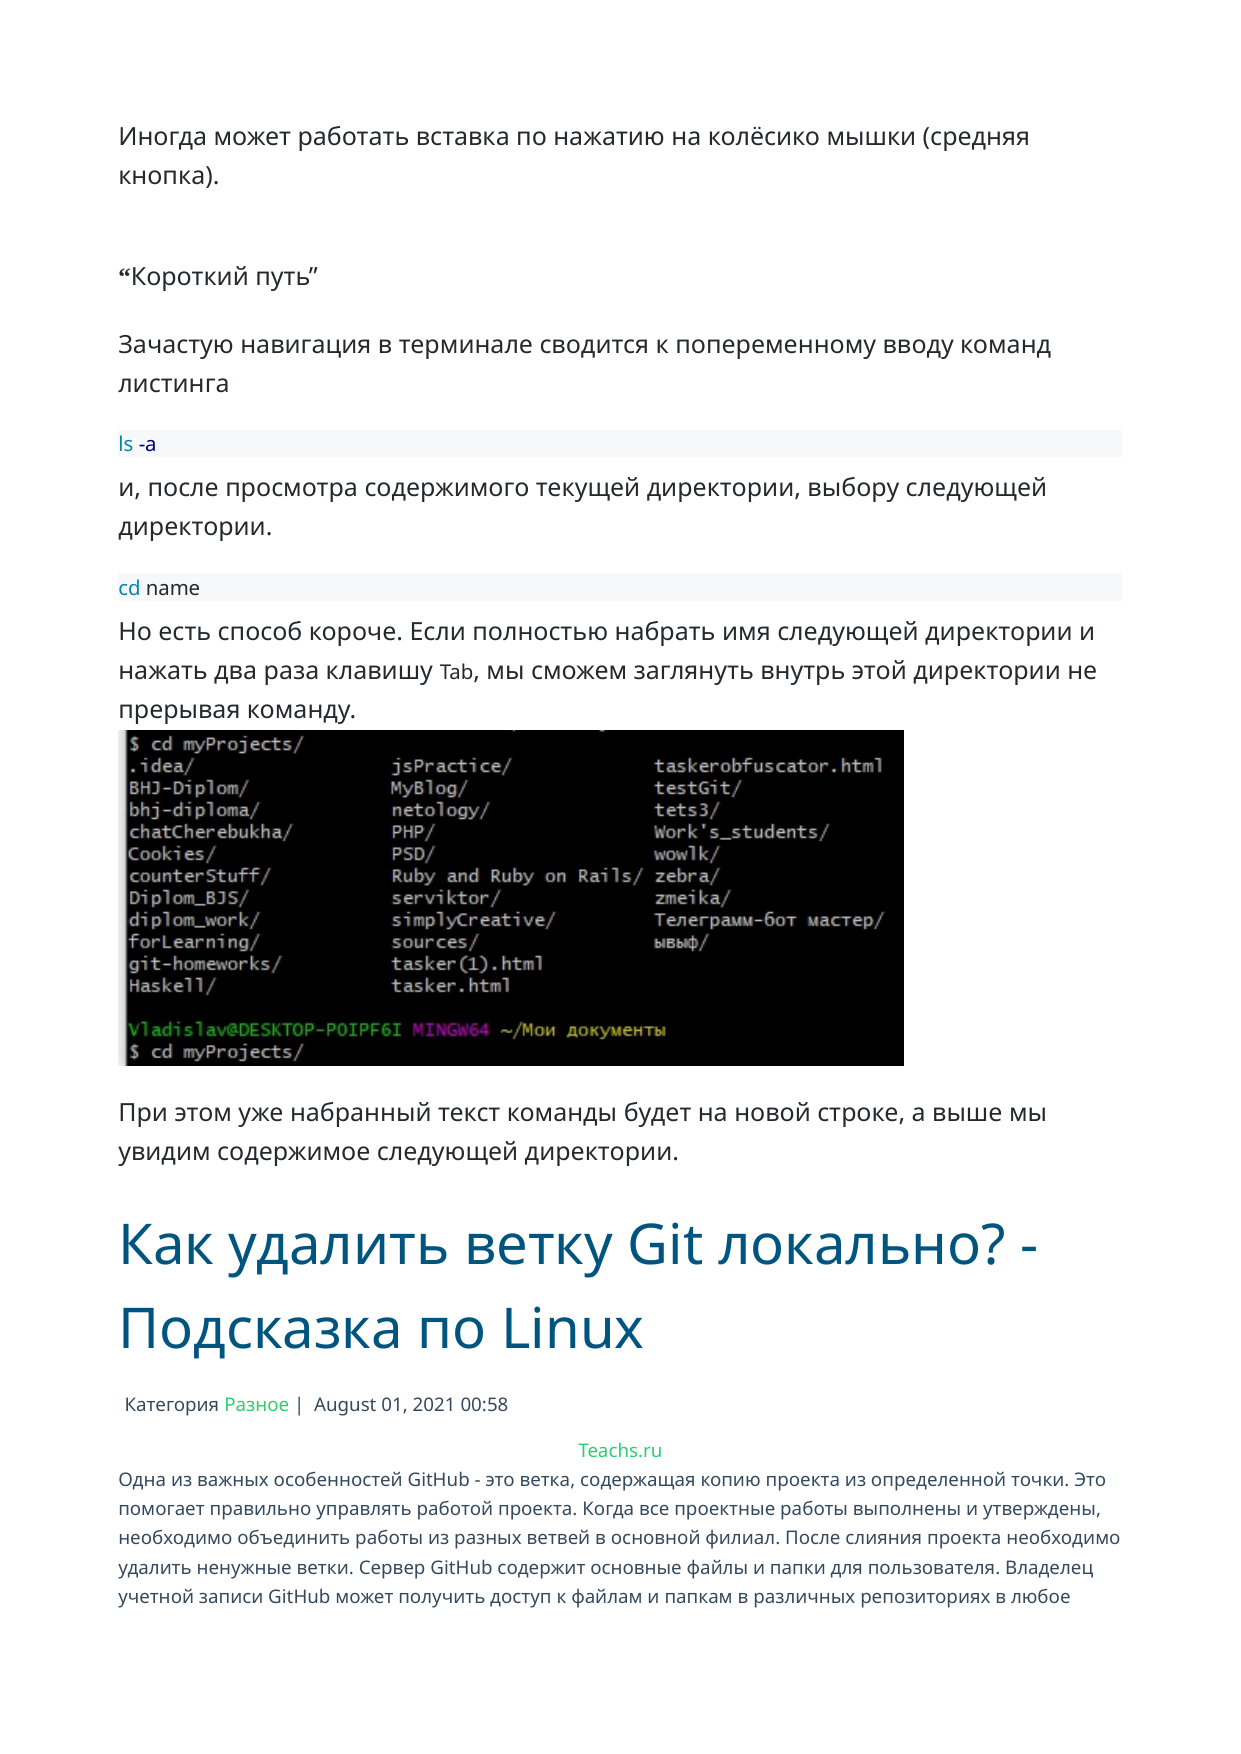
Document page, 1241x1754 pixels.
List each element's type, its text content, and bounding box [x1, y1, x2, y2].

text cd name [118, 573, 1122, 601]
text и, после просмотра содержимого текущей директории, выбору следующей директории. [118, 470, 1122, 543]
picture [118, 730, 904, 1066]
text Одна из важных особенностей GitHub - это ветка, содержащая копию проекта из определенной точки. Это помогает правильно управлять работой проекта. Когда все проектные работы выполнены и утверждены, необходимо объединить работы из разных ветвей в основной филиал. После слияния проекта необходимо удалить ненужные ветки. Сервер GitHub содержит основные файлы и папки для пользователя. Владелец учетной записи GitHub может получить доступ к файлам и папкам в различных репозиториях в любое [118, 1466, 1122, 1609]
text Teachs.ru [118, 1437, 1122, 1462]
text ls -a [118, 430, 1122, 457]
subtitle Как удалить ветку Git локально? - Подсказка по Linux [118, 1204, 1122, 1365]
text Категория Разное | August 01, 2021 00:58 [118, 1388, 1122, 1417]
text Но есть способ короче. Если полностью набрать имя следующей директории и нажать два раза клавишу Tab, мы сможем заглянуть внутрь этой директории не прерывая команду. [118, 613, 1122, 726]
text Зачастую навигация в терминале сводится к попеременному вводу команд листинга [118, 326, 1122, 400]
text Иногда может работать вставка по нажатию на колёсико мышки (средняя кнопка). [118, 118, 1122, 191]
subtitle “Короткий путь” [118, 259, 1122, 293]
text При этом уже набранный текст команды будет на новой строке, а выше мы увидим содержимое следующей директории. [118, 1094, 1122, 1168]
